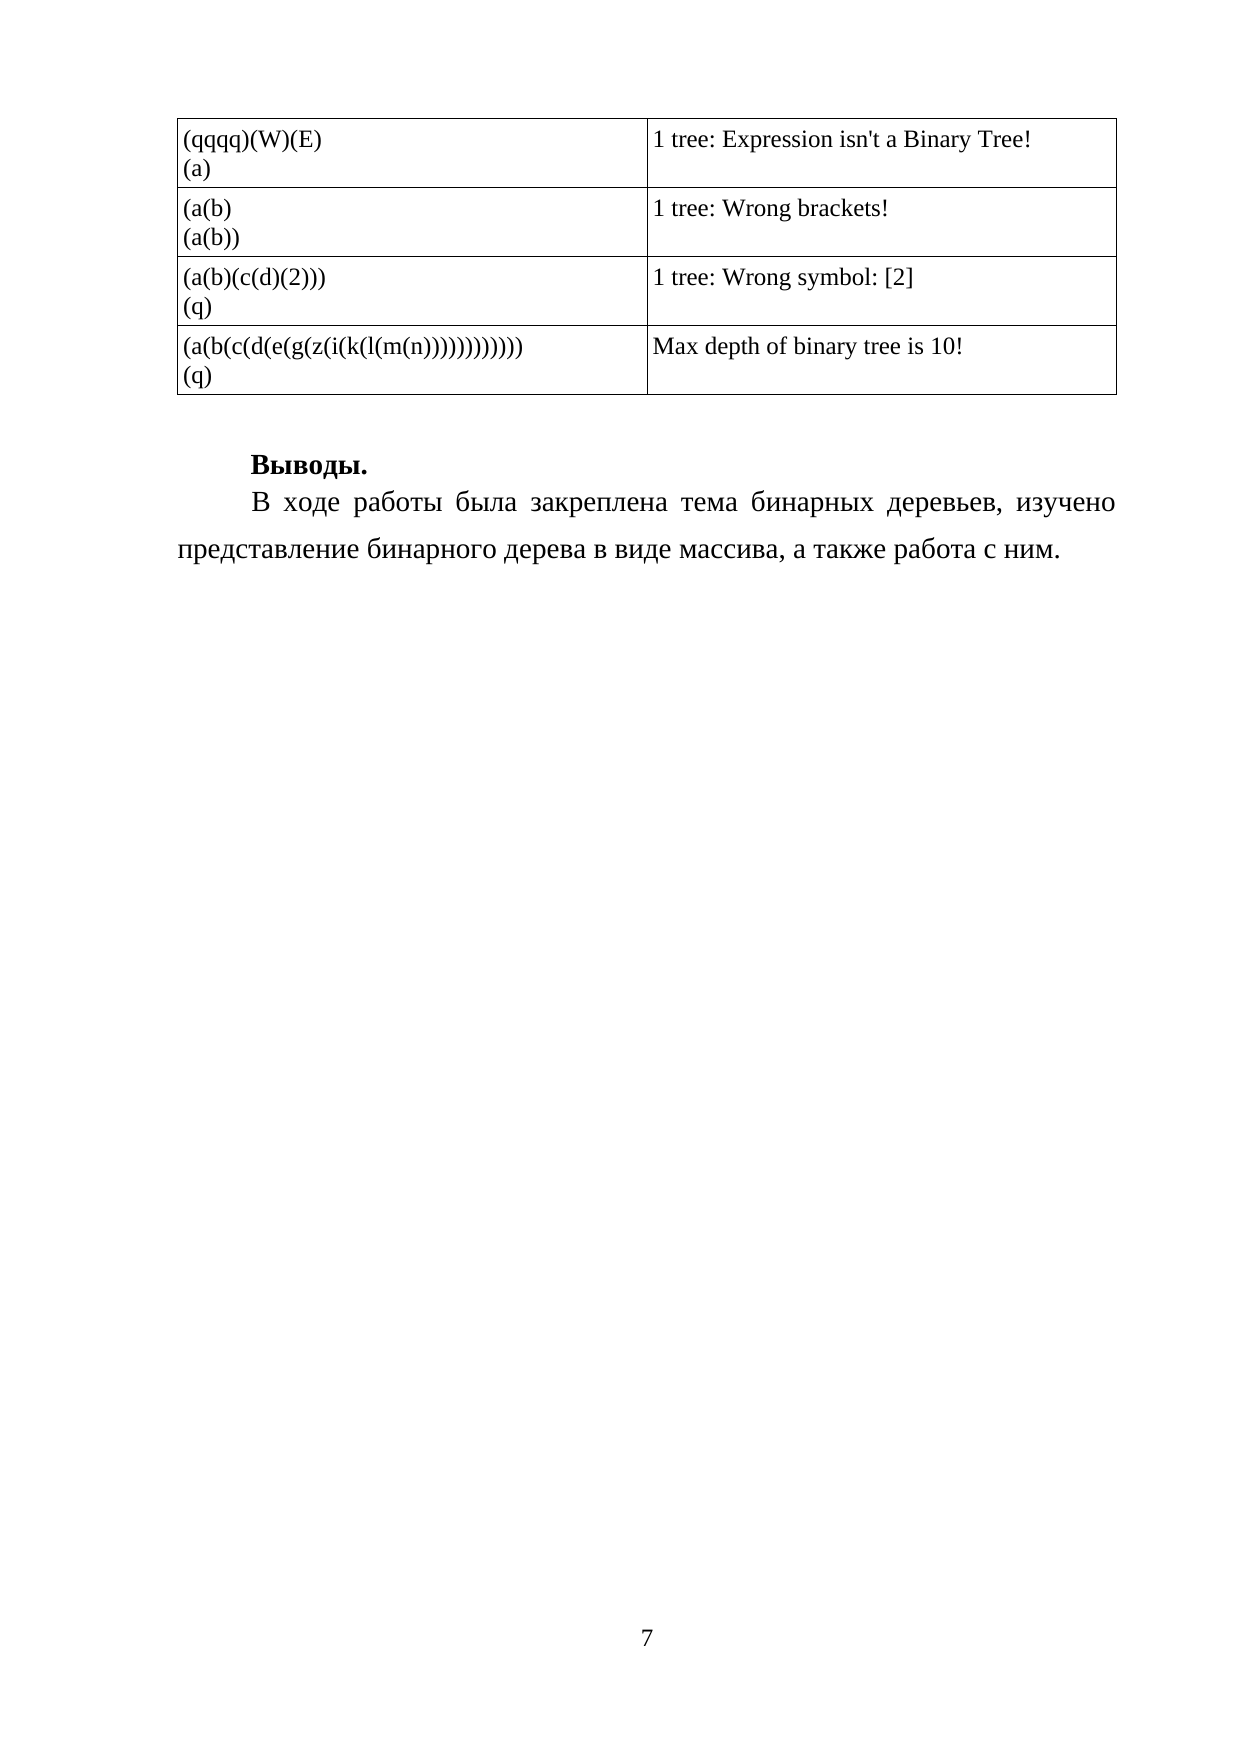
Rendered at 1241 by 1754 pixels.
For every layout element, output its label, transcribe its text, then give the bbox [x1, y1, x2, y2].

text Выводы. [250, 447, 1042, 481]
table_cell (a(b)(c(d)(2))) (q) [178, 257, 647, 325]
table_cell 1 tree: Wrong symbol: [2] [648, 257, 1116, 325]
table_cell (a(b) (a(b)) [178, 188, 647, 256]
text В ходе работы была закреплена тема бинарных деревьев, изучено представление бинарного дерева в виде массива, а также работа с ним. [177, 484, 1116, 565]
table_cell (a(b(c(d(e(g(z(i(k(l(m(n)))))))))))) (q) [178, 326, 647, 394]
table_cell 1 tree: Expression isn't a Binary Tree! [648, 119, 1116, 187]
table_cell (qqqq)(W)(E) (a) [178, 119, 647, 187]
table_cell Max depth of binary tree is 10! [648, 326, 1116, 394]
table_cell 1 tree: Wrong brackets! [648, 188, 1116, 256]
